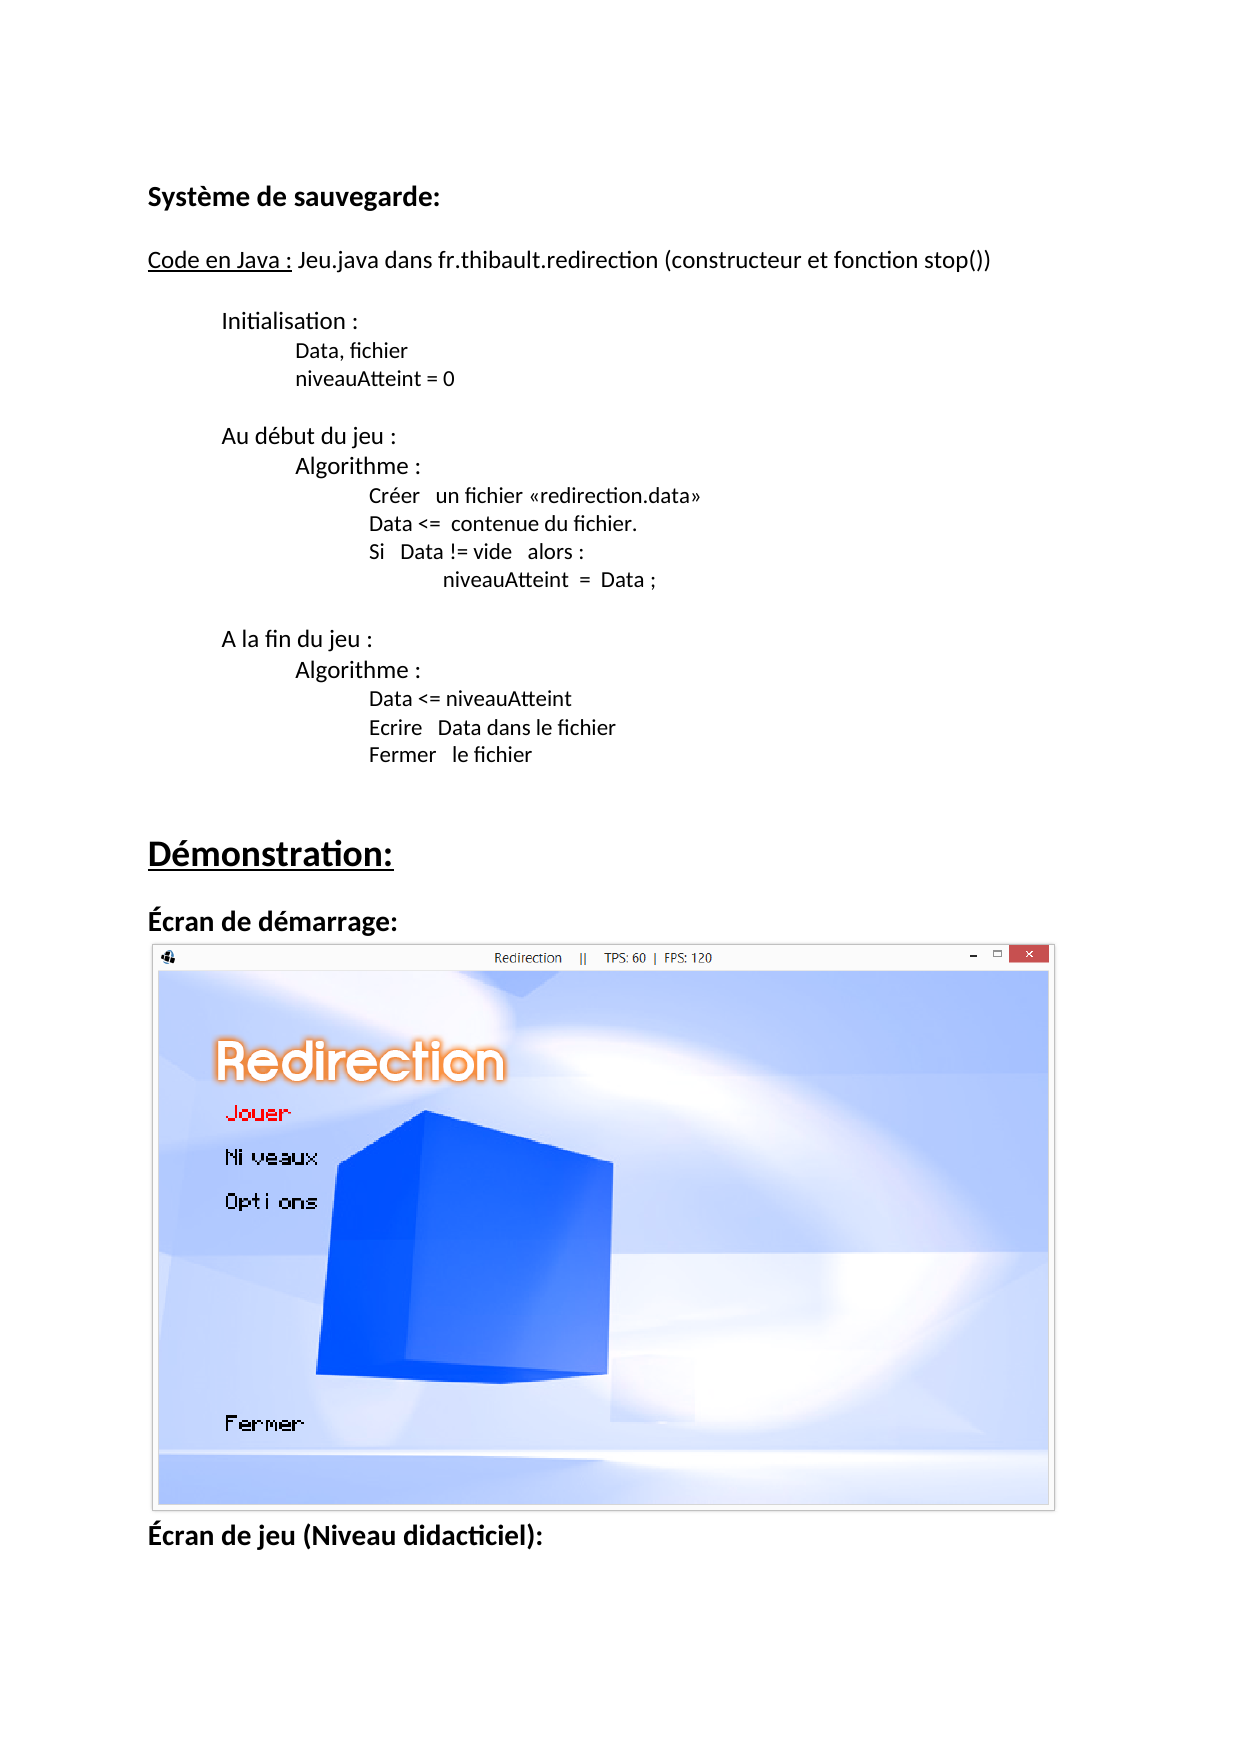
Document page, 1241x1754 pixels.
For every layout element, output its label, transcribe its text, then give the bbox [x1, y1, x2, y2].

text Data <= niveauAtteint [148, 684, 1093, 713]
text Initialisation : [148, 305, 1093, 336]
text Algorithme : [221, 654, 1093, 684]
picture [147, 939, 1060, 1517]
text Code en Java : Jeu.java dans fr.thibault.redirection (constructeur et fonction stop()) [148, 244, 1093, 275]
text niveauAtteint = 0 [148, 364, 1093, 392]
text niveauAtteint = Data ; [148, 565, 1093, 593]
text Créer un fichier «redirection.data» [148, 481, 1093, 509]
text Écran de démarrage: [148, 903, 1093, 939]
text Algorithme : [221, 450, 1093, 481]
text A la fin du jeu : [148, 623, 1093, 654]
text Système de sauvegarde: [148, 178, 1093, 214]
text Ecrire Data dans le fichier [148, 713, 1093, 741]
text Data <= contenue du fichier. [148, 509, 1093, 537]
text Démonstration: [148, 830, 1093, 876]
text Écran de jeu (Niveau didacticiel): [148, 1517, 1093, 1553]
text Au début du jeu : [148, 420, 1093, 450]
text Fermer le fichier [148, 741, 1093, 769]
text Data, fichier [148, 336, 1093, 364]
text Si Data != vide alors : [148, 537, 1093, 565]
